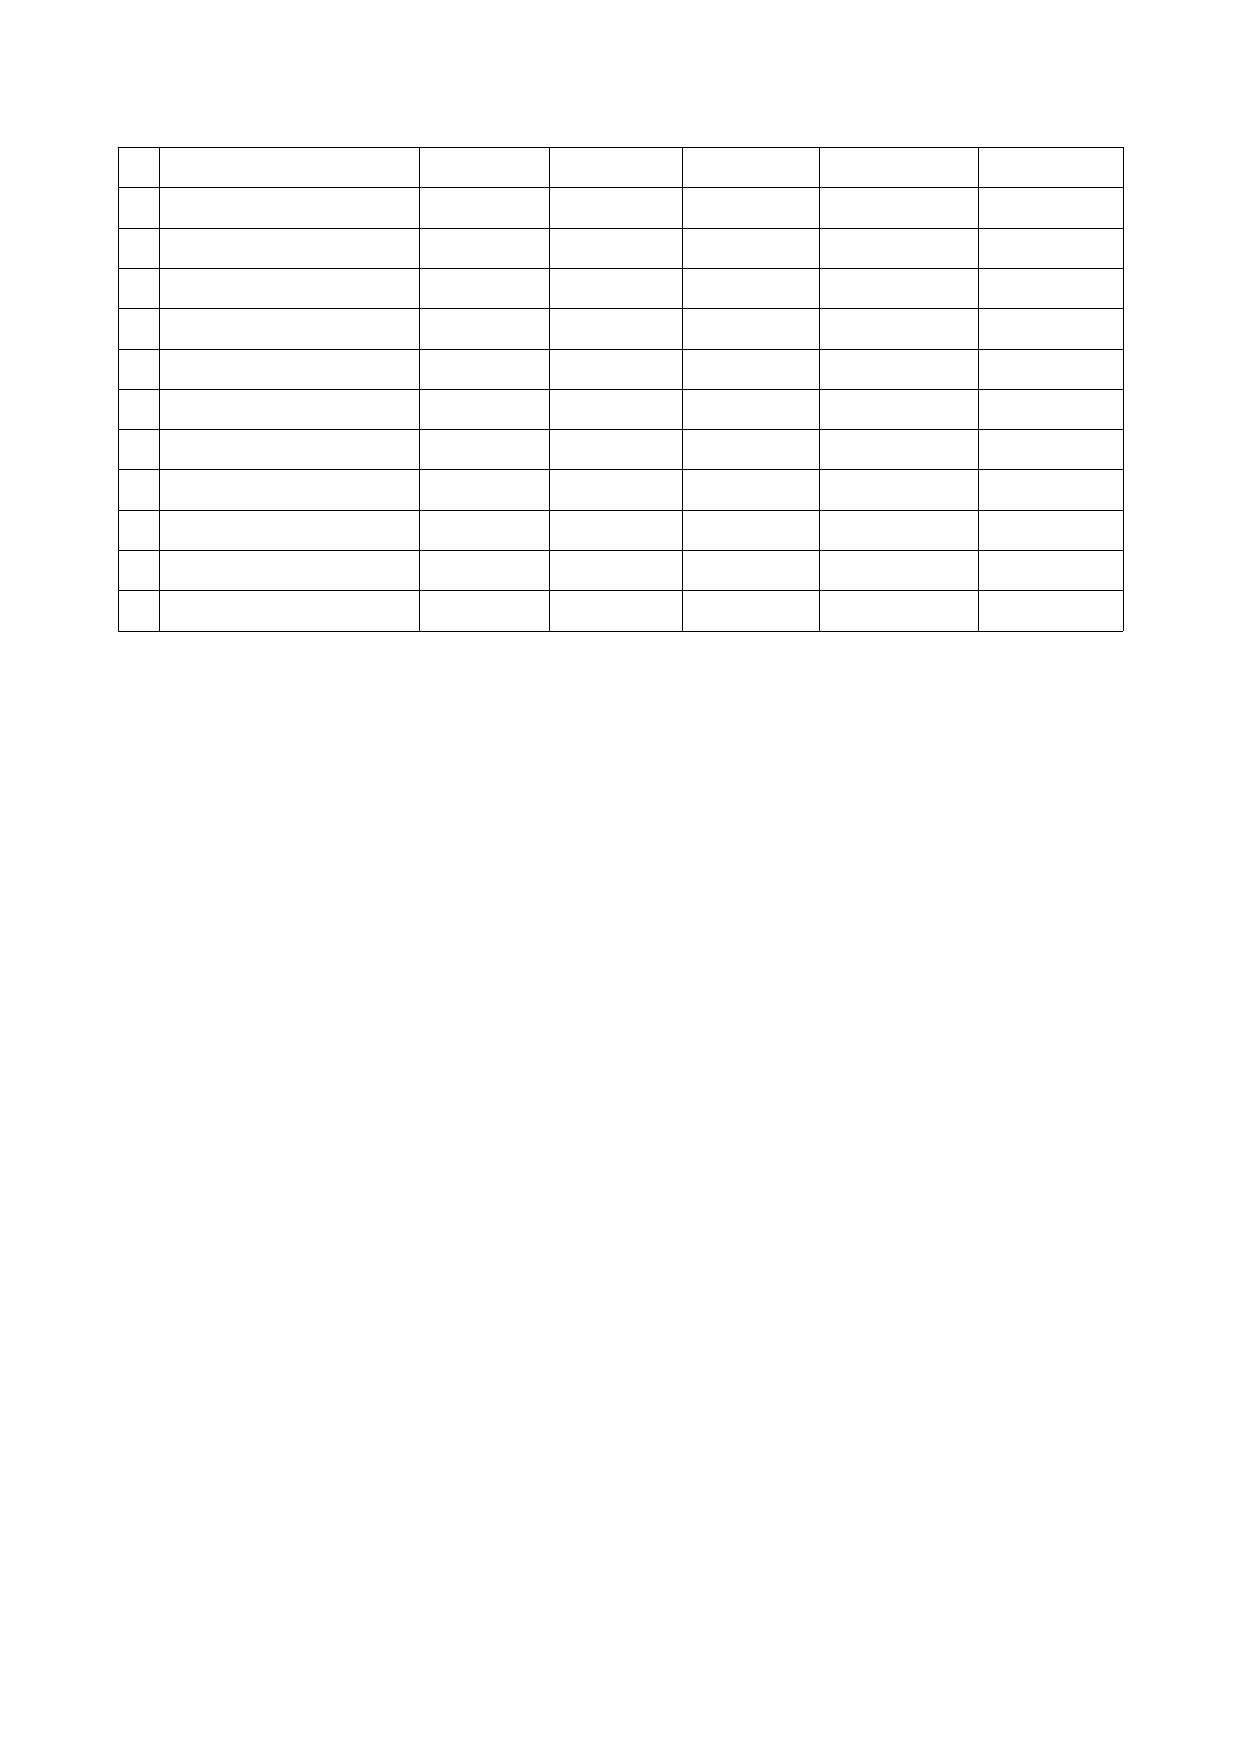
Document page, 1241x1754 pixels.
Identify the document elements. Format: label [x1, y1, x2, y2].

table_cell [979, 591, 1123, 631]
table_cell [979, 350, 1123, 389]
table_cell [550, 430, 682, 469]
table_cell [160, 591, 419, 631]
table_cell [820, 390, 978, 429]
table_cell [420, 269, 549, 308]
table_cell [420, 229, 549, 268]
table_cell [550, 269, 682, 308]
table_cell [550, 591, 682, 631]
table_cell [979, 511, 1123, 550]
table_cell [550, 309, 682, 348]
table_cell [160, 229, 419, 268]
table_cell [160, 390, 419, 429]
table_header [550, 148, 682, 187]
table_cell [160, 269, 419, 308]
table_cell [119, 591, 159, 631]
table_cell [820, 350, 978, 389]
table_cell [160, 309, 419, 348]
table_cell [420, 188, 549, 227]
table_cell [820, 269, 978, 308]
table_cell [683, 229, 819, 268]
table_cell [420, 551, 549, 590]
table_cell [820, 430, 978, 469]
table_cell [550, 511, 682, 550]
table_cell [420, 591, 549, 631]
table_cell [119, 551, 159, 590]
table_cell [683, 390, 819, 429]
table_cell [820, 470, 978, 510]
table_header [420, 148, 549, 187]
table_cell [683, 430, 819, 469]
table_cell [683, 188, 819, 227]
table_cell [119, 430, 159, 469]
table_cell [119, 390, 159, 429]
table_cell [420, 511, 549, 550]
table_cell [820, 551, 978, 590]
table_cell [979, 551, 1123, 590]
table_cell [550, 229, 682, 268]
table_cell [420, 350, 549, 389]
table_cell [820, 591, 978, 631]
table_cell [979, 229, 1123, 268]
table_cell [160, 188, 419, 227]
table_cell [683, 470, 819, 510]
table_cell [550, 350, 682, 389]
table_cell [160, 551, 419, 590]
table_header [119, 148, 159, 187]
table_cell [683, 350, 819, 389]
table_cell [119, 188, 159, 227]
table_cell [119, 269, 159, 308]
table_cell [160, 430, 419, 469]
table_cell [119, 309, 159, 348]
table_cell [550, 188, 682, 227]
table_cell [550, 551, 682, 590]
table_cell [979, 188, 1123, 227]
table_cell [119, 350, 159, 389]
table_header [820, 148, 978, 187]
table_cell [160, 350, 419, 389]
table_cell [119, 511, 159, 550]
table_cell [979, 309, 1123, 348]
table_cell [979, 269, 1123, 308]
table_cell [683, 309, 819, 348]
table_cell [979, 470, 1123, 510]
table_cell [420, 309, 549, 348]
table_header [979, 148, 1123, 187]
table_cell [683, 551, 819, 590]
table_cell [683, 511, 819, 550]
table_header [683, 148, 819, 187]
table_cell [119, 470, 159, 510]
table_cell [420, 390, 549, 429]
table_cell [820, 188, 978, 227]
table_header [160, 148, 419, 187]
table_cell [979, 390, 1123, 429]
table_cell [550, 470, 682, 510]
table_cell [979, 430, 1123, 469]
table_cell [119, 229, 159, 268]
table_cell [820, 511, 978, 550]
table_cell [683, 591, 819, 631]
table_cell [820, 229, 978, 268]
table_cell [683, 269, 819, 308]
table_cell [420, 470, 549, 510]
table_cell [550, 390, 682, 429]
table_cell [160, 470, 419, 510]
table_cell [820, 309, 978, 348]
table_cell [420, 430, 549, 469]
table_cell [160, 511, 419, 550]
